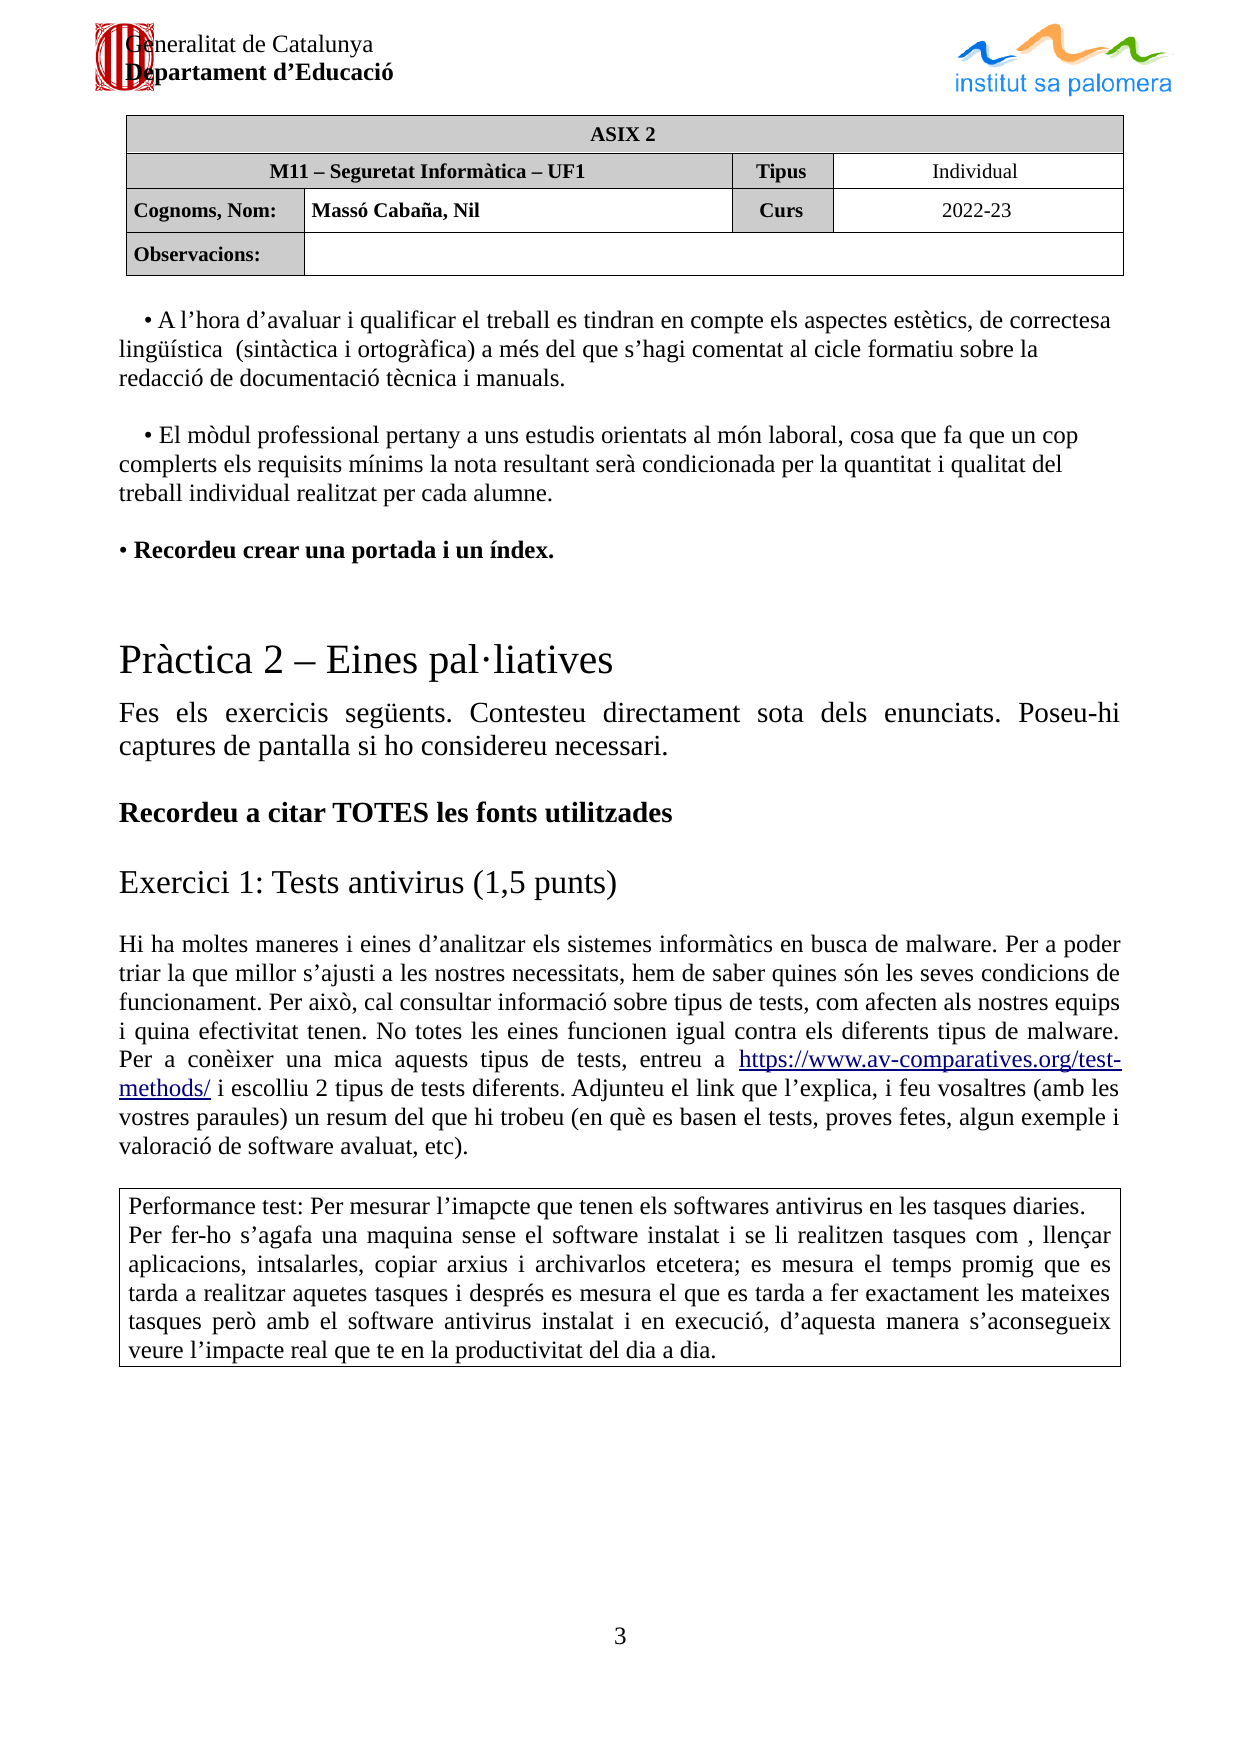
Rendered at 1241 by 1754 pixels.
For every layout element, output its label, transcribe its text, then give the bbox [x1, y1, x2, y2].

text Recordeu a citar TOTES les fonts utilitzades [119, 795, 1121, 829]
text • Recordeu crear una portada i un índex. [119, 535, 1121, 564]
text Performance test: Per mesurar l’imapcte que tenen els softwares antivirus en les tasques diaries. [120, 1189, 1120, 1217]
picture [93, 21, 155, 93]
text • A l’hora d’avaluar i qualificar el treball es tindran en compte els aspectes estètics, de correctesa lingüística (sintàctica i ortogràfica) a més del que s’hagi comentat al cicle formatiu sobre la redacció de documentació tècnica i manuals. [119, 305, 1121, 391]
text • El mòdul professional pertany a uns estudis orientats al món laboral, cosa que fa que un cop complerts els requisits mínims la nota resultant serà condicionada per la quantitat i qualitat del treball individual realitzat per cada alumne. [119, 420, 1121, 506]
text Hi ha moltes maneres i eines d’analitzar els sistemes informàtics en busca de malware. Per a poder triar la que millor s’ajusti a les nostres necessitats, hem de saber quines són les seves condicions de funcionament. Per això, cal consultar informació sobre tipus de tests, com afecten als nostres equips i quina efectivitat tenen. No totes les eines funcionen igual contra els diferents tipus de malware. Per a conèixer una mica aquests tipus de tests, entreu a https://www.av-comparatives.org/test-methods/ i escolliu 2 tipus de tests diferents. Adjunteu el link que l’explica, i feu vosaltres (amb les vostres paraules) un resum del que hi trobeu (en què es basen el tests, proves fetes, algun exemple i valoració de software avaluat, etc). [119, 929, 1121, 1159]
text Fes els exercicis següents. Contesteu directament sota dels enunciats. Poseu-hi captures de pantalla si ho considereu necessari. [119, 695, 1121, 762]
text Exercici 1: Tests antivirus (1,5 punts) [119, 862, 1121, 901]
picture [948, 21, 1177, 100]
subtitle Pràctica 2 – Eines pal·liatives [119, 634, 1121, 682]
text Per fer-ho s’agafa una maquina sense el software instalat i se li realitzen tasques com , llençar aplicacions, intsalarles, copiar arxius i archivarlos etcetera; es mesura el temps promig que es tarda a realitzar aquetes tasques i després es mesura el que es tarda a fer exactament les mateixes tasques però amb el software antivirus instalat i en execució, d’aquesta manera s’aconsegueix veure l’impacte real que te en la productivitat del dia a dia. [120, 1217, 1120, 1366]
